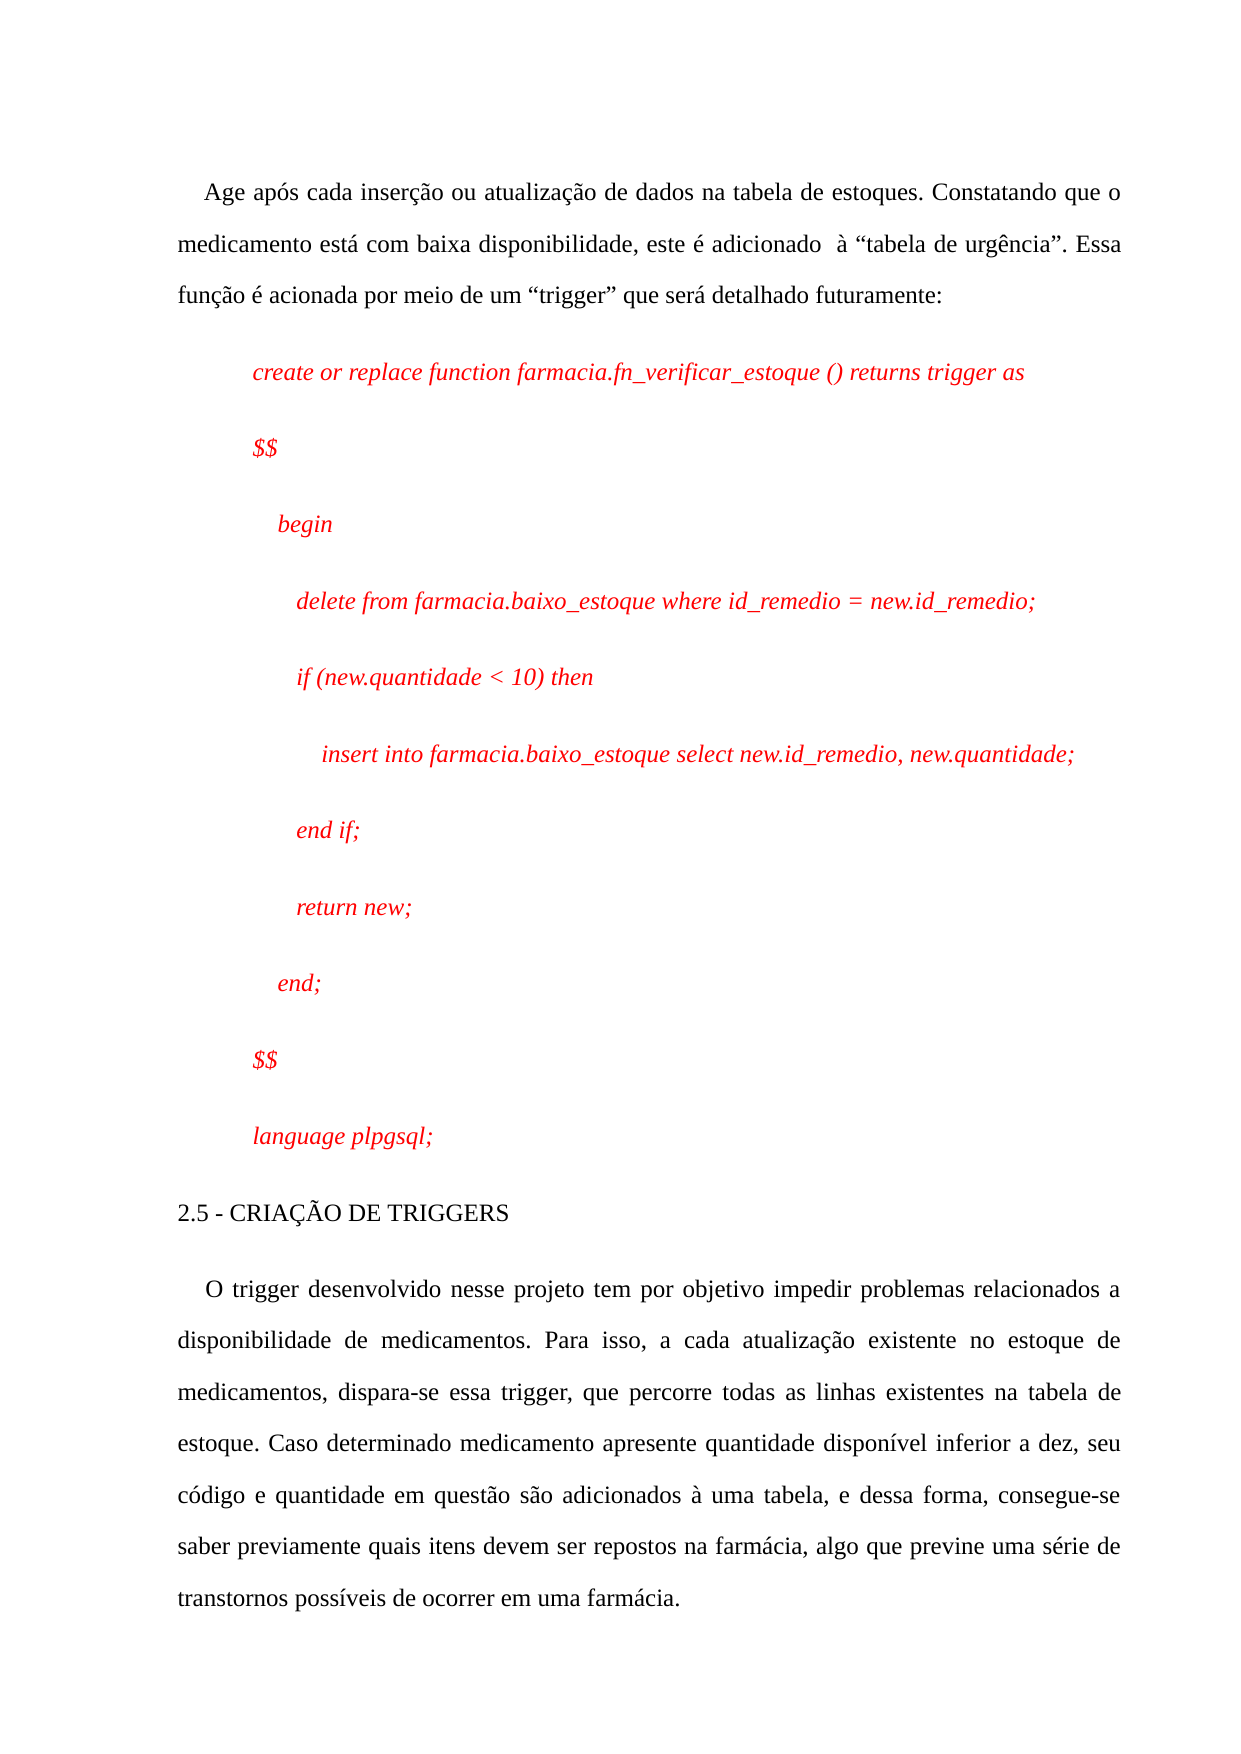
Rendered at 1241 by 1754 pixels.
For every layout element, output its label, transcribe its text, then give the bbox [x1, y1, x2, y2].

text $$ [252, 433, 1122, 462]
text language plpgsql; [252, 1121, 1122, 1150]
text end; [252, 968, 1122, 997]
text $$ [252, 1045, 1122, 1073]
text if (new.quantidade < 10) then [252, 662, 1122, 691]
text begin [252, 509, 1122, 538]
text 2.5 - CRIAÇÃO DE TRIGGERS [177, 1198, 1122, 1226]
text return new; [252, 892, 1122, 921]
text Age após cada inserção ou atualização de dados na tabela de estoques. Constatando que o medicamento está com baixa disponibilidade, este é adicionado à “tabela de urgência”. Essa função é acionada por meio de um “trigger” que será detalhado futuramente: [177, 177, 1122, 309]
text end if; [252, 815, 1122, 844]
text O trigger desenvolvido nesse projeto tem por objetivo impedir problemas relacionados a disponibilidade de medicamentos. Para isso, a cada atualização existente no estoque de medicamentos, dispara-se essa trigger, que percorre todas as linhas existentes na tabela de estoque. Caso determinado medicamento apresente quantidade disponível inferior a dez, seu código e quantidade em questão são adicionados à uma tabela, e dessa forma, consegue-se saber previamente quais itens devem ser repostos na farmácia, algo que previne uma série de transtornos possíveis de ocorrer em uma farmácia. [177, 1274, 1122, 1612]
text insert into farmacia.baixo_estoque select new.id_remedio, new.quantidade; [252, 739, 1122, 768]
text create or replace function farmacia.fn_verificar_estoque () returns trigger as [252, 357, 1122, 385]
text delete from farmacia.baixo_estoque where id_remedio = new.id_remedio; [252, 586, 1122, 615]
